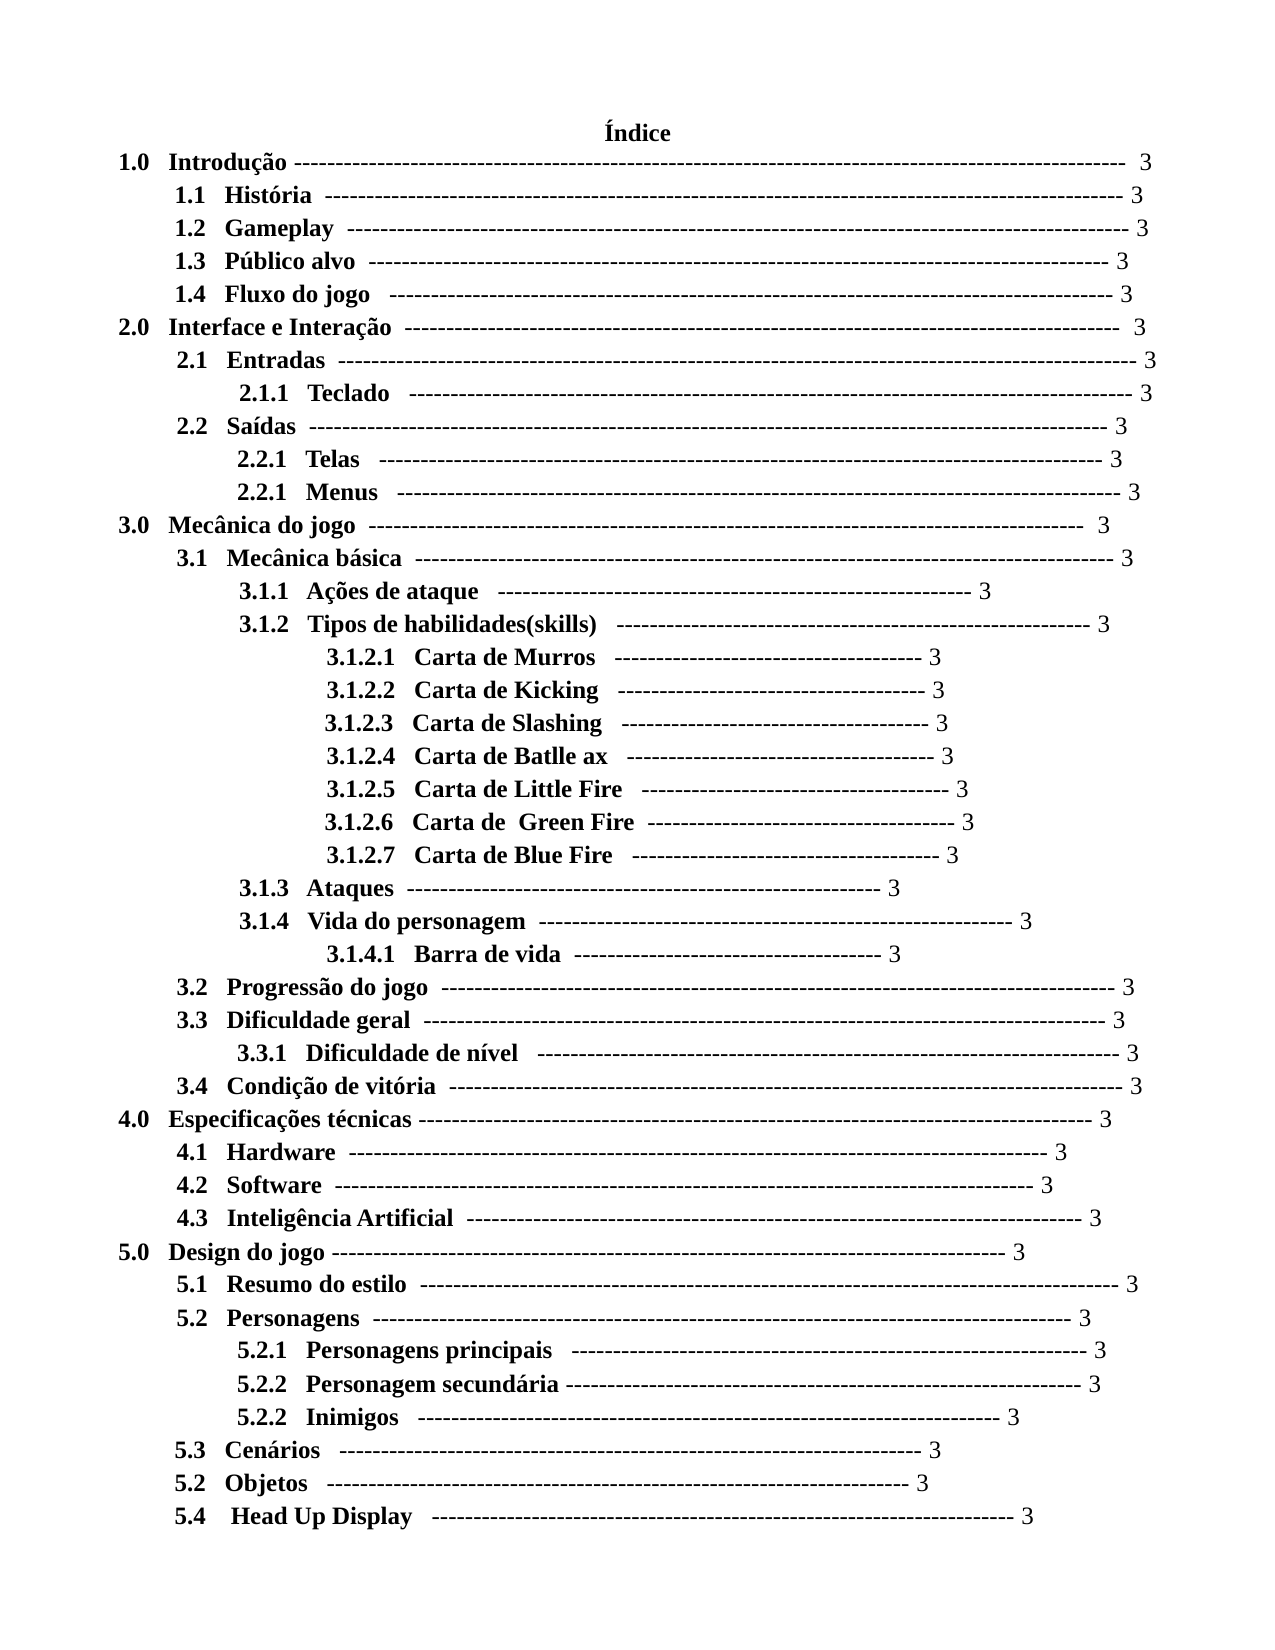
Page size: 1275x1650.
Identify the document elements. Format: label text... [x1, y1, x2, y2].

text 3.1.2.7 Carta de Blue Fire ------------------------------------- 3 [118, 840, 1157, 869]
text 4.0 Especificações técnicas --------------------------------------------------------------------------------- 3 [118, 1104, 1157, 1133]
text 3.3 Dificuldade geral ---------------------------------------------------------------------------------- 3 [118, 1005, 1157, 1034]
text 5.2.2 Personagem secundária -------------------------------------------------------------- 3 [118, 1369, 1157, 1397]
text 2.2.1 Menus --------------------------------------------------------------------------------------- 3 [118, 477, 1157, 506]
text 3.1.4 Vida do personagem --------------------------------------------------------- 3 [118, 906, 1157, 935]
text 3.1.2.1 Carta de Murros ------------------------------------- 3 [118, 642, 1157, 671]
text 5.2 Objetos ---------------------------------------------------------------------- 3 [118, 1468, 1157, 1496]
text 1.4 Fluxo do jogo --------------------------------------------------------------------------------------- 3 [118, 279, 1157, 308]
text 3.1 Mecânica básica ------------------------------------------------------------------------------------ 3 [118, 543, 1157, 572]
text 2.2 Saídas ------------------------------------------------------------------------------------------------ 3 [118, 411, 1157, 440]
text 4.3 Inteligência Artificial -------------------------------------------------------------------------- 3 [118, 1203, 1157, 1232]
text 5.2 Personagens ------------------------------------------------------------------------------------ 3 [118, 1303, 1157, 1331]
text 3.1.1 Ações de ataque --------------------------------------------------------- 3 [118, 576, 1157, 605]
text 2.1.1 Teclado --------------------------------------------------------------------------------------- 3 [118, 378, 1157, 407]
text 2.2.1 Telas --------------------------------------------------------------------------------------- 3 [118, 444, 1157, 473]
text 3.1.2.5 Carta de Little Fire ------------------------------------- 3 [118, 774, 1157, 803]
text 5.2.2 Inimigos ---------------------------------------------------------------------- 3 [118, 1402, 1157, 1430]
text 3.1.2.3 Carta de Slashing ------------------------------------- 3 [118, 708, 1157, 737]
text 1.2 Gameplay ---------------------------------------------------------------------------------------------- 3 [118, 213, 1157, 242]
text 4.1 Hardware ------------------------------------------------------------------------------------ 3 [118, 1137, 1157, 1166]
text 3.1.2 Tipos de habilidades(skills) --------------------------------------------------------- 3 [118, 609, 1157, 638]
text 3.3.1 Dificuldade de nível ---------------------------------------------------------------------- 3 [118, 1038, 1157, 1067]
text 1.0 Introdução ---------------------------------------------------------------------------------------------------- 3 [118, 147, 1157, 176]
text 2.1 Entradas ------------------------------------------------------------------------------------------------ 3 [118, 345, 1157, 374]
text 3.1.2.2 Carta de Kicking ------------------------------------- 3 [118, 675, 1157, 704]
text 5.0 Design do jogo --------------------------------------------------------------------------------- 3 [118, 1237, 1157, 1265]
text 1.1 História ------------------------------------------------------------------------------------------------ 3 [118, 180, 1157, 209]
text Índice [118, 118, 1157, 147]
text 3.2 Progressão do jogo --------------------------------------------------------------------------------- 3 [118, 972, 1157, 1001]
text 3.1.2.4 Carta de Batlle ax ------------------------------------- 3 [118, 741, 1157, 770]
text 5.1 Resumo do estilo ------------------------------------------------------------------------------------ 3 [118, 1269, 1157, 1298]
text 3.0 Mecânica do jogo -------------------------------------------------------------------------------------- 3 [118, 510, 1157, 539]
text 2.0 Interface e Interação -------------------------------------------------------------------------------------- 3 [118, 312, 1157, 341]
text 4.2 Software ------------------------------------------------------------------------------------ 3 [118, 1171, 1157, 1199]
text 1.3 Público alvo ----------------------------------------------------------------------------------------- 3 [118, 246, 1157, 275]
text 5.4 Head Up Display ---------------------------------------------------------------------- 3 [118, 1501, 1157, 1529]
text 3.1.3 Ataques --------------------------------------------------------- 3 [118, 873, 1157, 902]
text 5.2.1 Personagens principais -------------------------------------------------------------- 3 [118, 1336, 1157, 1364]
text 3.1.2.6 Carta de Green Fire ------------------------------------- 3 [118, 807, 1157, 836]
text 5.3 Cenários ---------------------------------------------------------------------- 3 [118, 1435, 1157, 1463]
text 3.4 Condição de vitória --------------------------------------------------------------------------------- 3 [118, 1071, 1157, 1100]
text 3.1.4.1 Barra de vida ------------------------------------- 3 [118, 939, 1157, 968]
